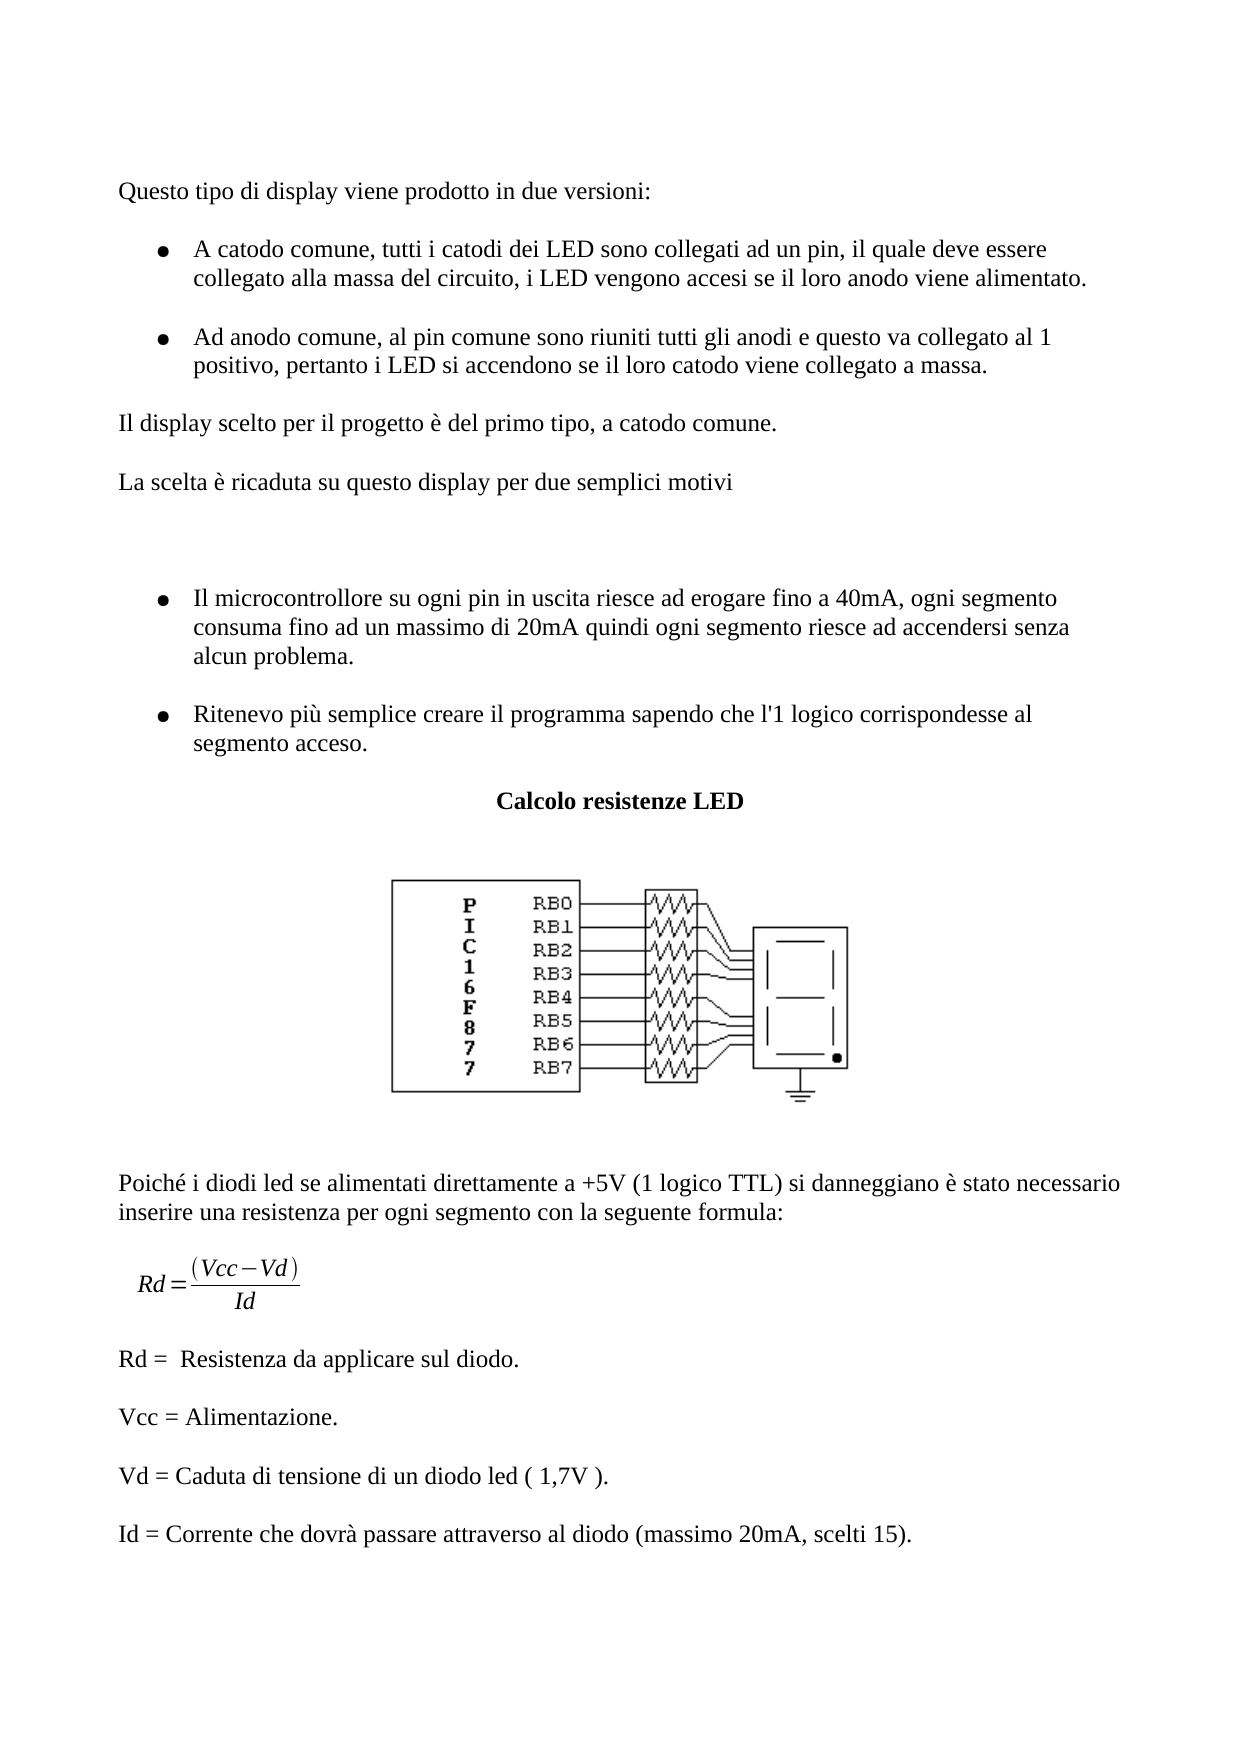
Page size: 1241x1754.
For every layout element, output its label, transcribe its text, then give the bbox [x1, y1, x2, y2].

text La scelta è ricaduta su questo display per due semplici motivi [118, 467, 1122, 496]
text Il display scelto per il progetto è del primo tipo, a catodo comune. [118, 408, 1122, 437]
text Calcolo resistenze LED [118, 786, 1122, 815]
picture [387, 844, 853, 1110]
text Id = Corrente che dovrà passare attraverso al diodo (massimo 20mA, scelti 15). [118, 1519, 1122, 1548]
list Il microcontrollore su ogni pin in uscita riesce ad erogare fino a 40mA, ogni segmento consuma fino ad un massimo di 20mA quindi ogni segmento riesce ad accendersi senza alcun problema. [156, 583, 1122, 669]
text Vd = Caduta di tensione di un diodo led ( 1,7V ). [118, 1461, 1122, 1489]
text Questo tipo di display viene prodotto in due versioni: [118, 176, 1122, 205]
list Ritenevo più semplice creare il programma sapendo che l'1 logico corrispondesse al segmento acceso. [156, 699, 1122, 756]
list Ad anodo comune, al pin comune sono riuniti tutti gli anodi e questo va collegato al 1 positivo, pertanto i LED si accendono se il loro catodo viene collegato a massa. [156, 322, 1122, 379]
text Vcc = Alimentazione. [118, 1402, 1122, 1431]
text Poiché i diodi led se alimentati direttamente a +5V (1 logico TTL) si danneggiano è stato necessario inserire una resistenza per ogni segmento con la seguente formula: [118, 1168, 1122, 1226]
text Rd = Resistenza da applicare sul diodo. [118, 1344, 1122, 1373]
list A catodo comune, tutti i catodi dei LED sono collegati ad un pin, il quale deve essere collegato alla massa del circuito, i LED vengono accesi se il loro anodo viene alimentato. [156, 234, 1122, 292]
